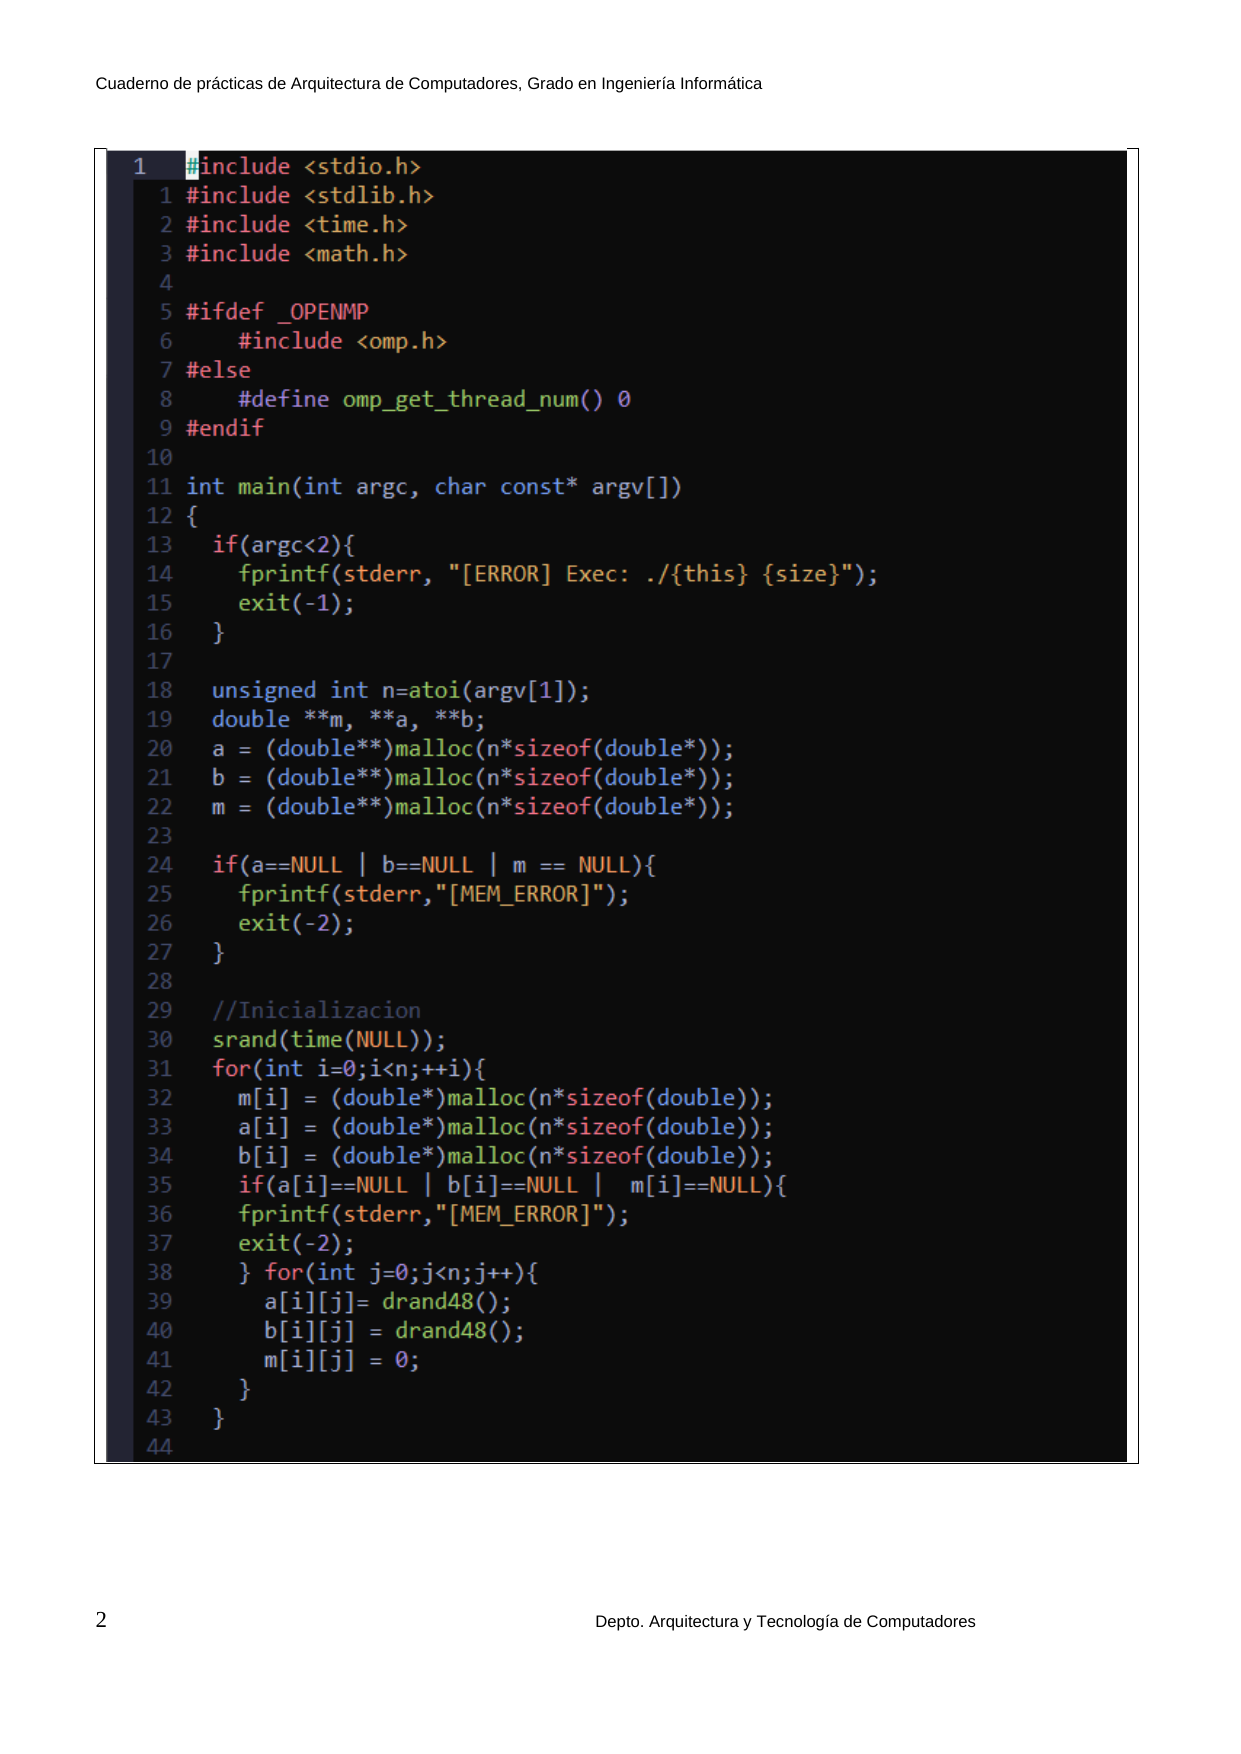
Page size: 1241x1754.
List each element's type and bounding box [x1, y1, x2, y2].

table_header [95, 149, 1138, 1463]
